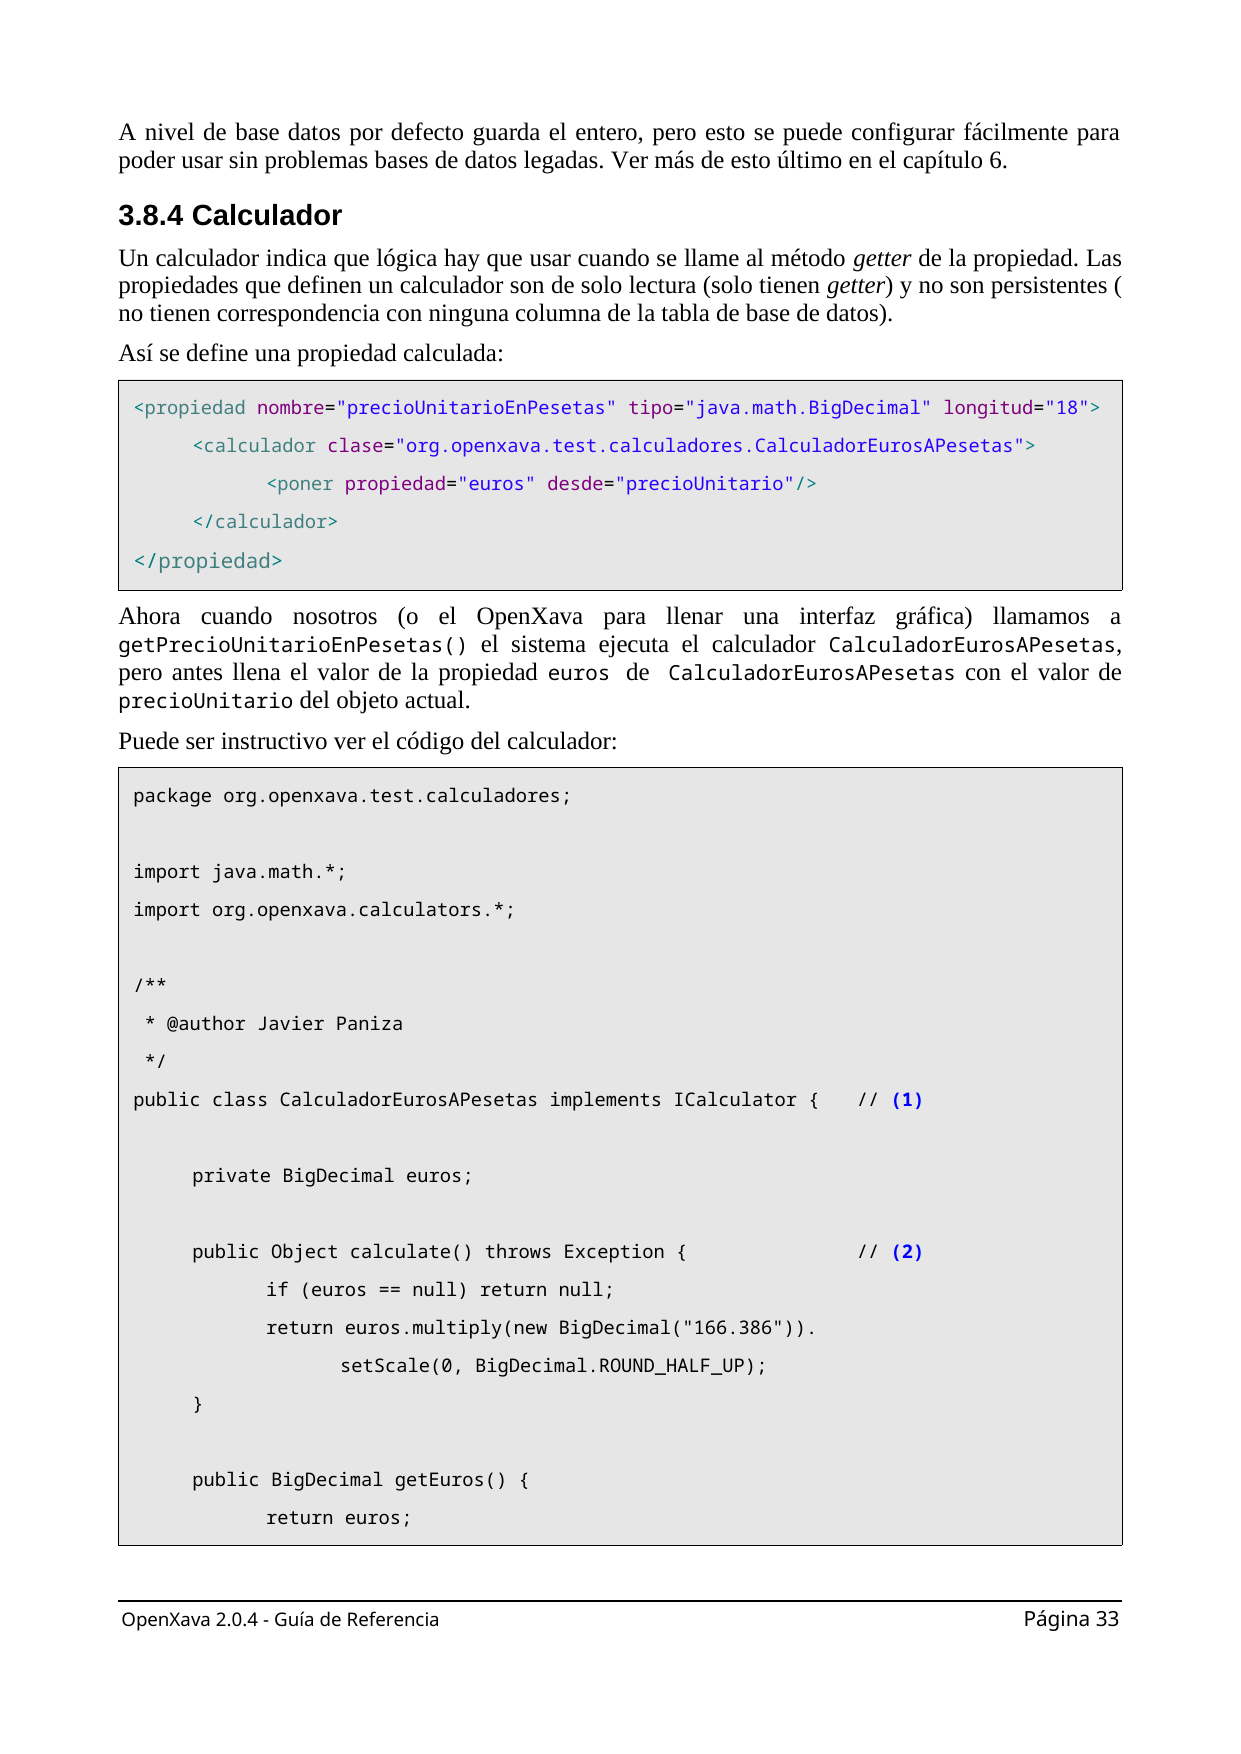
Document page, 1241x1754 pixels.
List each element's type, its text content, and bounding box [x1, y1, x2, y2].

text } [119, 1376, 1122, 1414]
text return euros; [119, 1490, 1122, 1545]
text /** [119, 957, 1122, 995]
text public BigDecimal getEuros() { [119, 1452, 1122, 1490]
text </calculador> [119, 494, 1122, 532]
text import java.math.*; [119, 843, 1122, 881]
text A nivel de base datos por defecto guarda el entero, pero esto se puede configurar fácilmente para poder usar sin problemas bases de datos legadas. Ver más de esto último en el capítulo 6. [118, 118, 1122, 173]
text Así se define una propiedad calculada: [118, 339, 1122, 367]
text */ [119, 1033, 1122, 1071]
text Ahora cuando nosotros (o el OpenXava para llenar una interfaz gráfica) llamamos a getPrecioUnitarioEnPesetas() el sistema ejecuta el calculador CalculadorEurosAPesetas, pero antes llena el valor de la propiedad euros de CalculadorEurosAPesetas con el valor de precioUnitario del objeto actual. [118, 602, 1122, 714]
text </propiedad> [119, 532, 1122, 590]
text <calculador clase="org.openxava.test.calculadores.CalculadorEurosAPesetas"> [119, 418, 1122, 456]
text Un calculador indica que lógica hay que usar cuando se llame al método getter de la propiedad. Las propiedades que definen un calculador son de solo lectura (solo tienen getter) y no son persistentes ( no tienen correspondencia con ninguna columna de la tabla de base de datos). [118, 244, 1122, 327]
text <propiedad nombre="precioUnitarioEnPesetas" tipo="java.math.BigDecimal" longitud="18"> [119, 381, 1122, 418]
text setScale(0, BigDecimal.ROUND_HALF_UP); [119, 1338, 1122, 1376]
text Puede ser instructivo ver el código del calculador: [118, 727, 1122, 755]
text package org.openxava.test.calculadores; [119, 768, 1122, 805]
text import org.openxava.calculators.*; [119, 881, 1122, 919]
text if (euros == null) return null; [119, 1262, 1122, 1299]
text public Object calculate() throws Exception { // (2) [119, 1223, 1122, 1262]
text public class CalculadorEurosAPesetas implements ICalculator { // (1) [119, 1071, 1122, 1109]
text * @author Javier Paniza [119, 995, 1122, 1033]
text return euros.multiply(new BigDecimal("166.386")). [119, 1299, 1122, 1338]
subtitle Calculador [118, 198, 1122, 231]
text <poner propiedad="euros" desde="precioUnitario"/> [119, 456, 1122, 494]
text private BigDecimal euros; [119, 1147, 1122, 1186]
